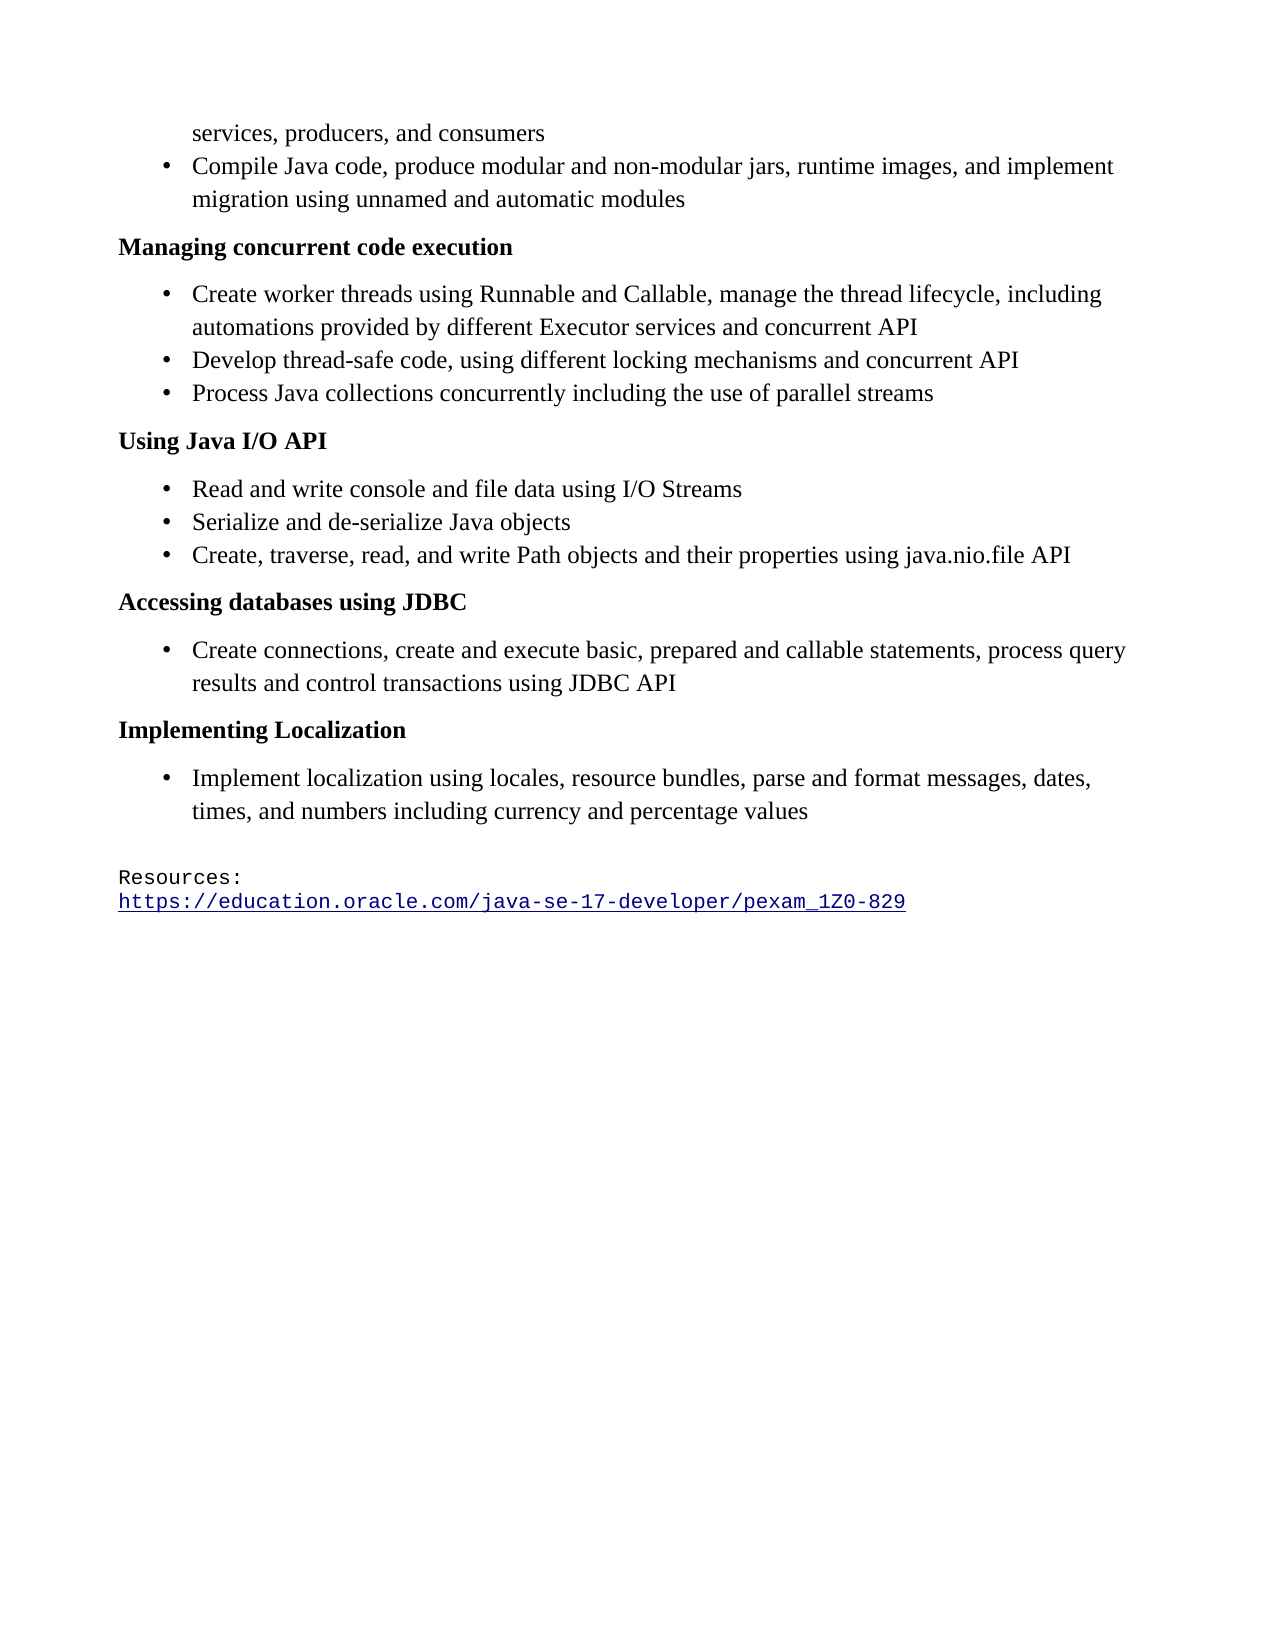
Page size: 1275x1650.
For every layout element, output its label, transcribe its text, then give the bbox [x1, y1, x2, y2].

list Create worker threads using Runnable and Callable, manage the thread lifecycle, including automations provided by different Executor services and concurrent API [162, 279, 1157, 341]
text Using Java I/O API [118, 426, 1157, 455]
text Implementing Localization [118, 716, 1157, 744]
list services, producers, and consumers [162, 118, 1157, 147]
text https://education.oracle.com/java-se-17-developer/pexam_1Z0-829 [118, 891, 1157, 915]
list Read and write console and file data using I/O Streams [162, 474, 1157, 502]
list Create connections, create and execute basic, prepared and callable statements, process query results and control transactions using JDBC API [162, 635, 1157, 697]
list Implement localization using locales, resource bundles, parse and format messages, dates, times, and numbers including currency and percentage values [162, 763, 1157, 825]
list Compile Java code, produce modular and non-modular jars, runtime images, and implement migration using unnamed and automatic modules [162, 151, 1157, 213]
text Resources: [118, 867, 1157, 891]
list Create, traverse, read, and write Path objects and their properties using java.nio.file API [162, 540, 1157, 568]
list Process Java collections concurrently including the use of parallel streams [162, 378, 1157, 407]
list Develop thread-safe code, using different locking mechanisms and concurrent API [162, 345, 1157, 374]
text Accessing databases using JDBC [118, 587, 1157, 616]
list Serialize and de-serialize Java objects [162, 507, 1157, 535]
text Managing concurrent code execution [118, 232, 1157, 261]
